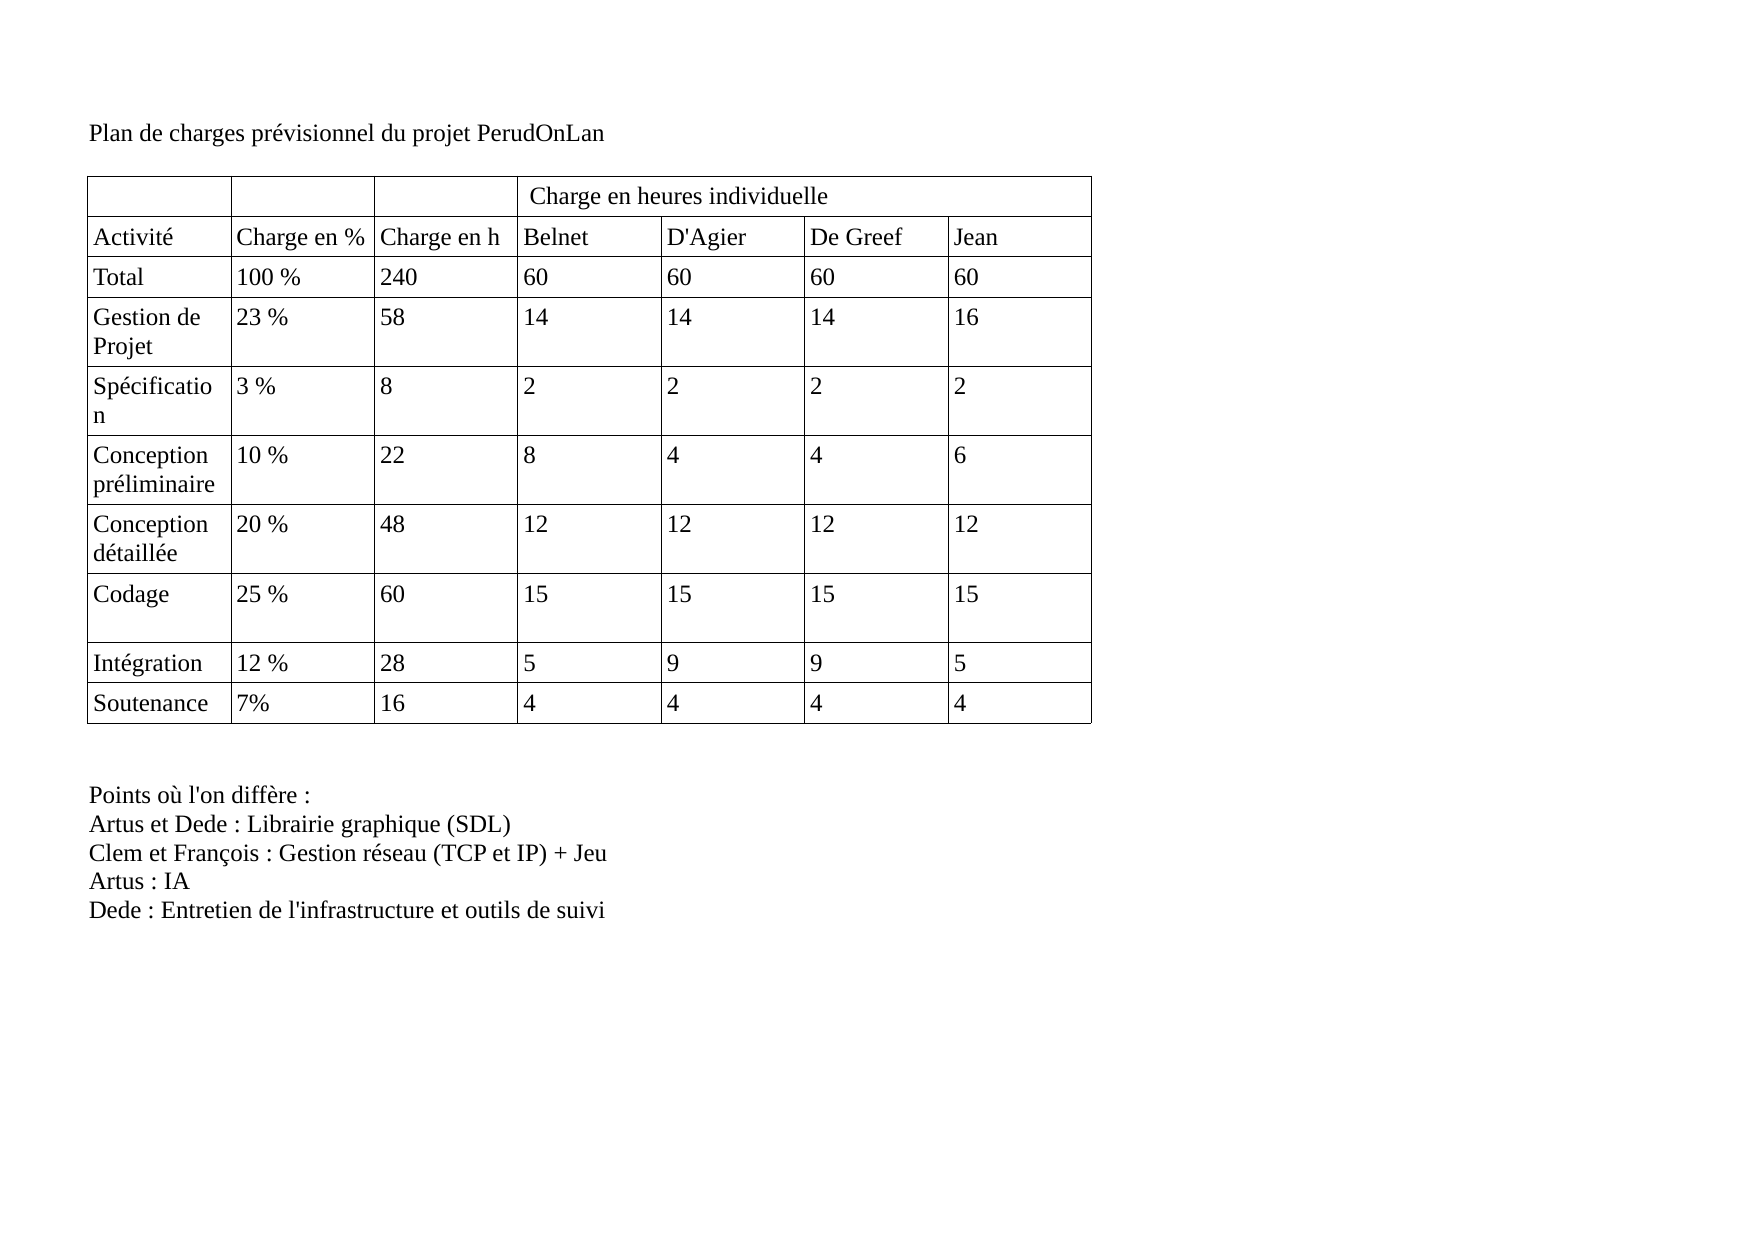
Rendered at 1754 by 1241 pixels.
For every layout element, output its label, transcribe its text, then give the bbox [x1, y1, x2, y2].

table_cell Spécification [88, 367, 231, 435]
table_cell 60 [949, 257, 1091, 297]
table_cell 12 [805, 505, 948, 573]
table_cell Charge en % [232, 217, 374, 256]
table_cell 58 [375, 298, 517, 366]
table_cell 48 [375, 505, 517, 573]
table_cell 20 % [232, 505, 374, 573]
table_cell Codage [88, 574, 231, 642]
table_cell 4 [949, 683, 1091, 722]
table_cell Charge en h [375, 217, 517, 256]
table_cell 15 [662, 574, 804, 642]
table_cell D'Agier [662, 217, 804, 256]
table_cell 15 [949, 574, 1091, 642]
table_cell 16 [375, 683, 517, 722]
table_cell 8 [375, 367, 517, 435]
table_cell 2 [662, 367, 804, 435]
table_cell Soutenance [88, 683, 231, 722]
table_header [375, 177, 517, 216]
table_cell Conception préliminaire [88, 436, 231, 504]
table_cell 240 [375, 257, 517, 297]
text Artus et Dede : Librairie graphique (SDL) [88, 809, 1665, 838]
text Dede : Entretien de l'infrastructure et outils de suivi [88, 895, 1665, 924]
table_cell 3 % [232, 367, 374, 435]
table_cell 4 [662, 683, 804, 722]
text Plan de charges prévisionnel du projet PerudOnLan [88, 118, 1665, 147]
table_cell Conception détaillée [88, 505, 231, 573]
text Artus : IA [88, 866, 1665, 895]
table_cell 8 [518, 436, 661, 504]
table_cell 5 [518, 643, 661, 682]
table_cell 60 [805, 257, 948, 297]
table_cell 6 [949, 436, 1091, 504]
table_cell 14 [662, 298, 804, 366]
table_cell Total [88, 257, 231, 297]
table_cell 10 % [232, 436, 374, 504]
table_cell De Greef [805, 217, 948, 256]
table_cell 12 [949, 505, 1091, 573]
table_cell 4 [805, 683, 948, 722]
table_cell 9 [805, 643, 948, 682]
table_cell 22 [375, 436, 517, 504]
table_cell 60 [662, 257, 804, 297]
table_cell 15 [518, 574, 661, 642]
table_cell 14 [805, 298, 948, 366]
table_cell 23 % [232, 298, 374, 366]
table_cell 60 [518, 257, 661, 297]
table_header [88, 177, 231, 216]
table_header [232, 177, 374, 216]
table_cell 4 [805, 436, 948, 504]
table_cell 5 [949, 643, 1091, 682]
table_cell 9 [662, 643, 804, 682]
table_cell 25 % [232, 574, 374, 642]
table_cell 2 [805, 367, 948, 435]
table_cell Belnet [518, 217, 661, 256]
table_cell 4 [518, 683, 661, 722]
table_cell Jean [949, 217, 1091, 256]
table_cell 15 [805, 574, 948, 642]
table_cell Activité [88, 217, 231, 256]
table_cell 12 [518, 505, 661, 573]
table_cell 7% [232, 683, 374, 722]
table_cell Intégration [88, 643, 231, 682]
table_cell Gestion de Projet [88, 298, 231, 366]
table_cell 2 [949, 367, 1091, 435]
text Clem et François : Gestion réseau (TCP et IP) + Jeu [88, 838, 1665, 866]
table_cell 60 [375, 574, 517, 642]
table_cell 12 [662, 505, 804, 573]
text Points où l'on diffère : [88, 780, 1665, 809]
table_cell 4 [662, 436, 804, 504]
table_header Charge en heures individuelle [518, 177, 1091, 216]
table_cell 100 % [232, 257, 374, 297]
table_cell 16 [949, 298, 1091, 366]
table_cell 28 [375, 643, 517, 682]
table_cell 12 % [232, 643, 374, 682]
table_cell 14 [518, 298, 661, 366]
table_cell 2 [518, 367, 661, 435]
